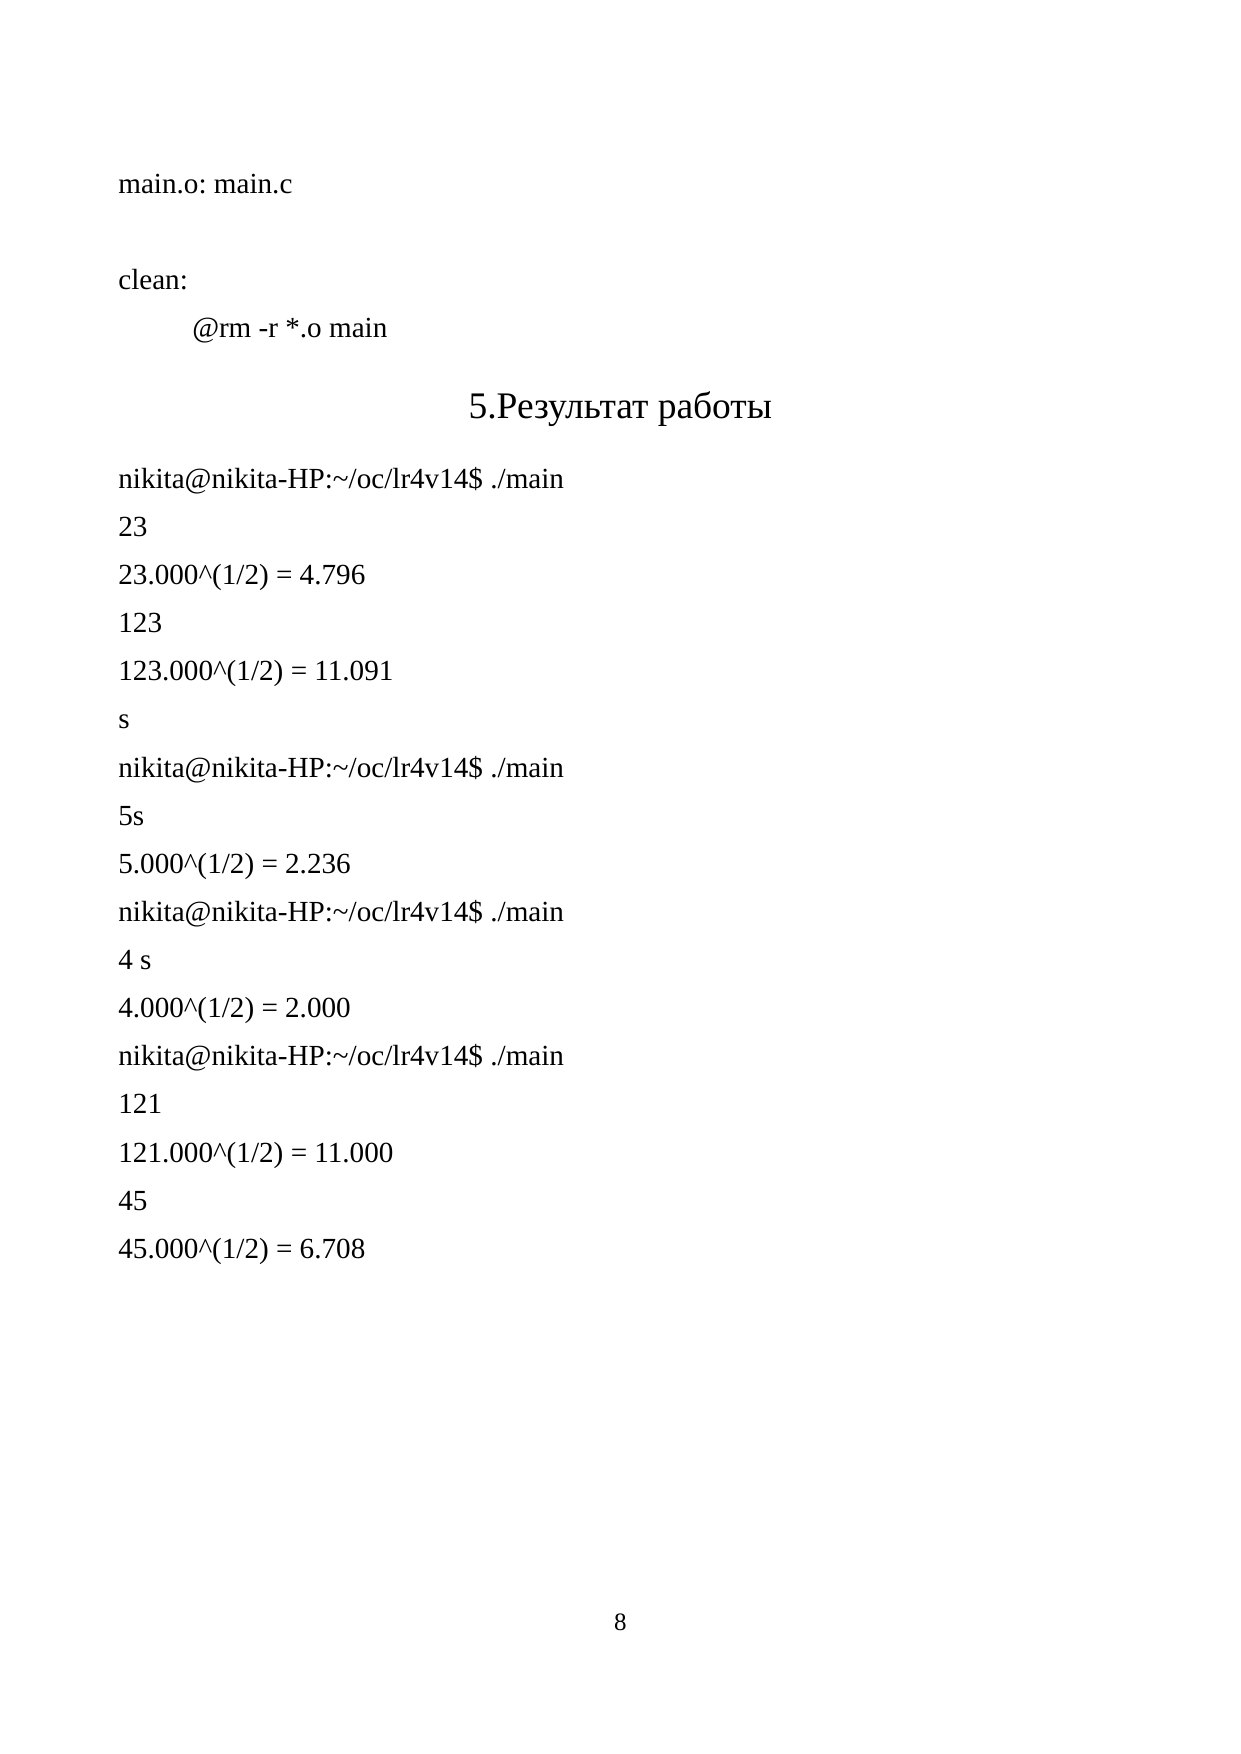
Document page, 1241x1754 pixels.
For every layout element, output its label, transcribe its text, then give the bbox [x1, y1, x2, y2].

subtitle 5.Результат работы [118, 384, 1122, 427]
text 121 [118, 1087, 1122, 1120]
text 5s [118, 798, 1122, 831]
text 4.000^(1/2) = 2.000 [118, 990, 1122, 1024]
text 23 [118, 509, 1122, 543]
text 23.000^(1/2) = 4.796 [118, 557, 1122, 591]
text nikita@nikita-HP:~/oc/lr4v14$ ./main [118, 894, 1122, 928]
text nikita@nikita-HP:~/oc/lr4v14$ ./main [118, 461, 1122, 494]
text s [118, 702, 1122, 735]
text 45 [118, 1183, 1122, 1216]
text nikita@nikita-HP:~/oc/lr4v14$ ./main [118, 1038, 1122, 1072]
text 4 s [118, 942, 1122, 976]
text 45.000^(1/2) = 6.708 [118, 1231, 1122, 1264]
text @rm -r *.o main [118, 311, 1122, 344]
text nikita@nikita-HP:~/oc/lr4v14$ ./main [118, 750, 1122, 783]
text 123.000^(1/2) = 11.091 [118, 653, 1122, 687]
text clean: [118, 262, 1122, 296]
text main.o: main.c [118, 166, 1122, 200]
text 5.000^(1/2) = 2.236 [118, 846, 1122, 879]
text 121.000^(1/2) = 11.000 [118, 1135, 1122, 1168]
text 123 [118, 605, 1122, 639]
